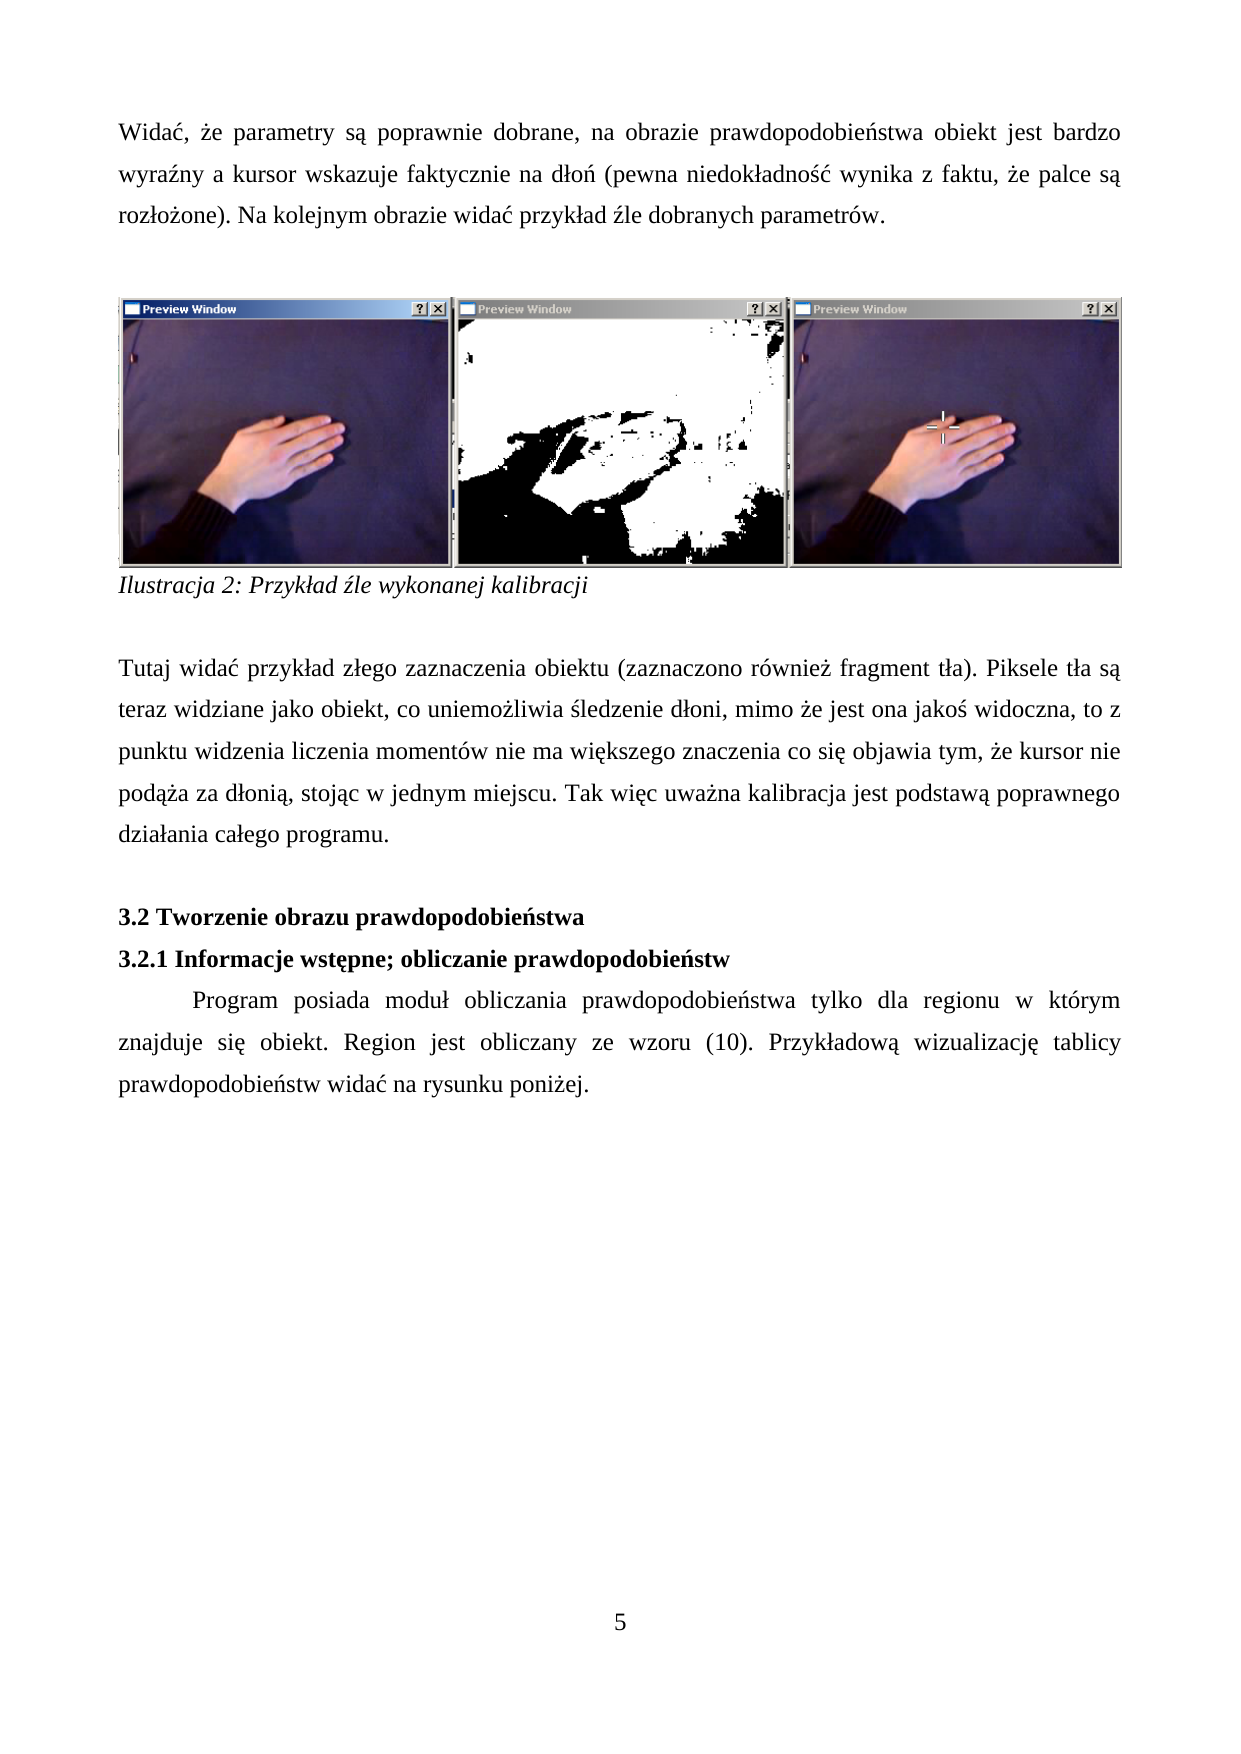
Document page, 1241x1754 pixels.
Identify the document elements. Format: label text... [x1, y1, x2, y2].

text 3.2 Tworzenie obrazu prawdopodobieństwa [118, 903, 1122, 931]
text Tutaj widać przykład złego zaznaczenia obiektu (zaznaczono również fragment tła). Piksele tła są teraz widziane jako obiekt, co uniemożliwia śledzenie dłoni, mimo że jest ona jakoś widoczna, to z punktu widzenia liczenia momentów nie ma większego znaczenia co się objawia tym, że kursor nie podąża za dłonią, stojąc w jednym miejscu. Tak więc uważna kalibracja jest podstawą poprawnego działania całego programu. [118, 654, 1122, 848]
text Ilustracja 2: Przykład źle wykonanej kalibracji [118, 571, 1122, 599]
picture [118, 297, 1123, 571]
text 3.2.1 Informacje wstępne; obliczanie prawdopodobieństw [118, 945, 1122, 973]
text Widać, że parametry są poprawnie dobrane, na obrazie prawdopodobieństwa obiekt jest bardzo wyraźny a kursor wskazuje faktycznie na dłoń (pewna niedokładność wynika z faktu, że palce są rozłożone). Na kolejnym obrazie widać przykład źle dobranych parametrów. [118, 118, 1122, 229]
text Program posiada moduł obliczania prawdopodobieństwa tylko dla regionu w którym znajduje się obiekt. Region jest obliczany ze wzoru (10). Przykładową wizualizację tablicy prawdopodobieństw widać na rysunku poniżej. [118, 987, 1122, 1097]
